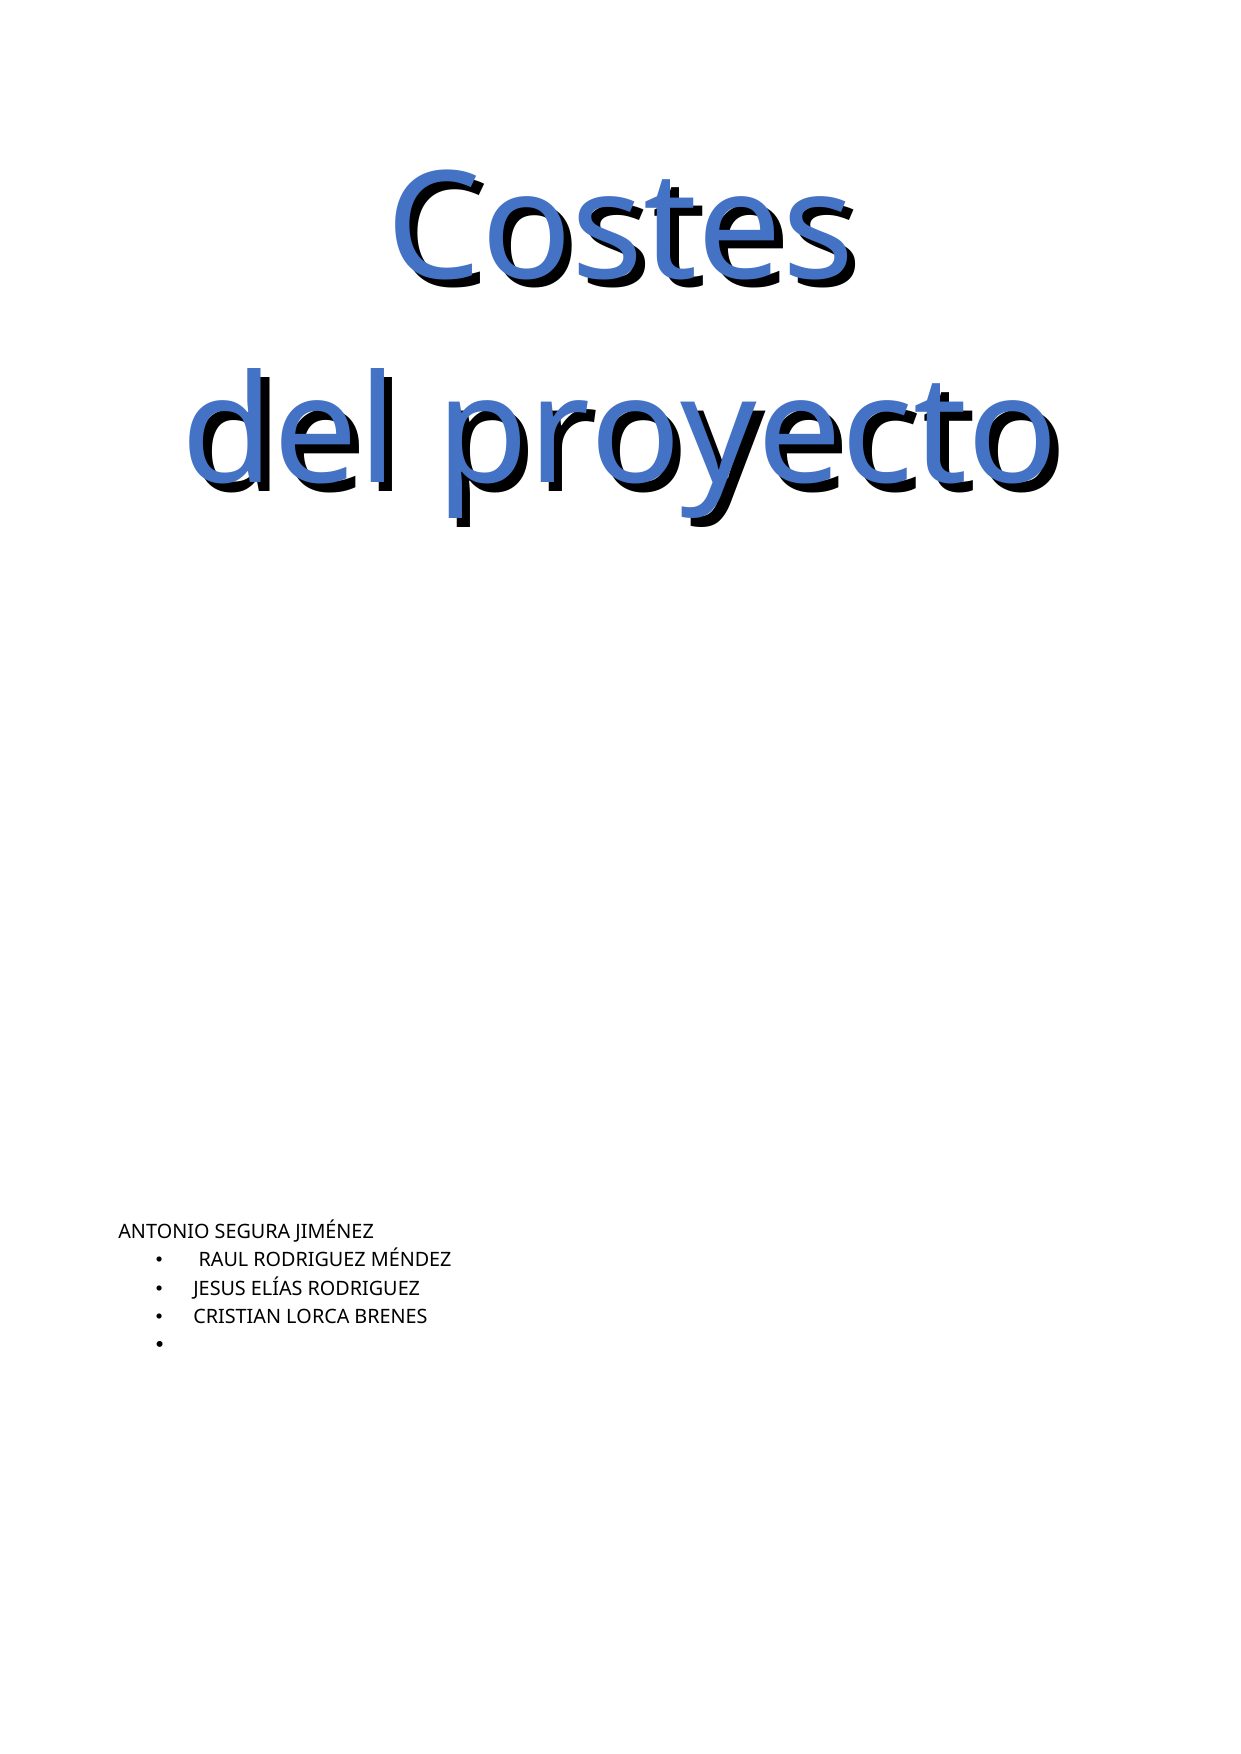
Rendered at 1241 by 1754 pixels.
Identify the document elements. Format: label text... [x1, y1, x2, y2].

list CRISTIAN LORCA BRENES [156, 1302, 1122, 1329]
text ANTONIO SEGURA JIMÉNEZ [118, 1217, 1122, 1244]
text Costes [118, 118, 1122, 322]
list JESUS ELÍAS RODRIGUEZ [156, 1274, 1122, 1301]
text del proyecto [118, 322, 1122, 527]
list RAUL RODRIGUEZ MÉNDEZ [156, 1246, 1122, 1272]
